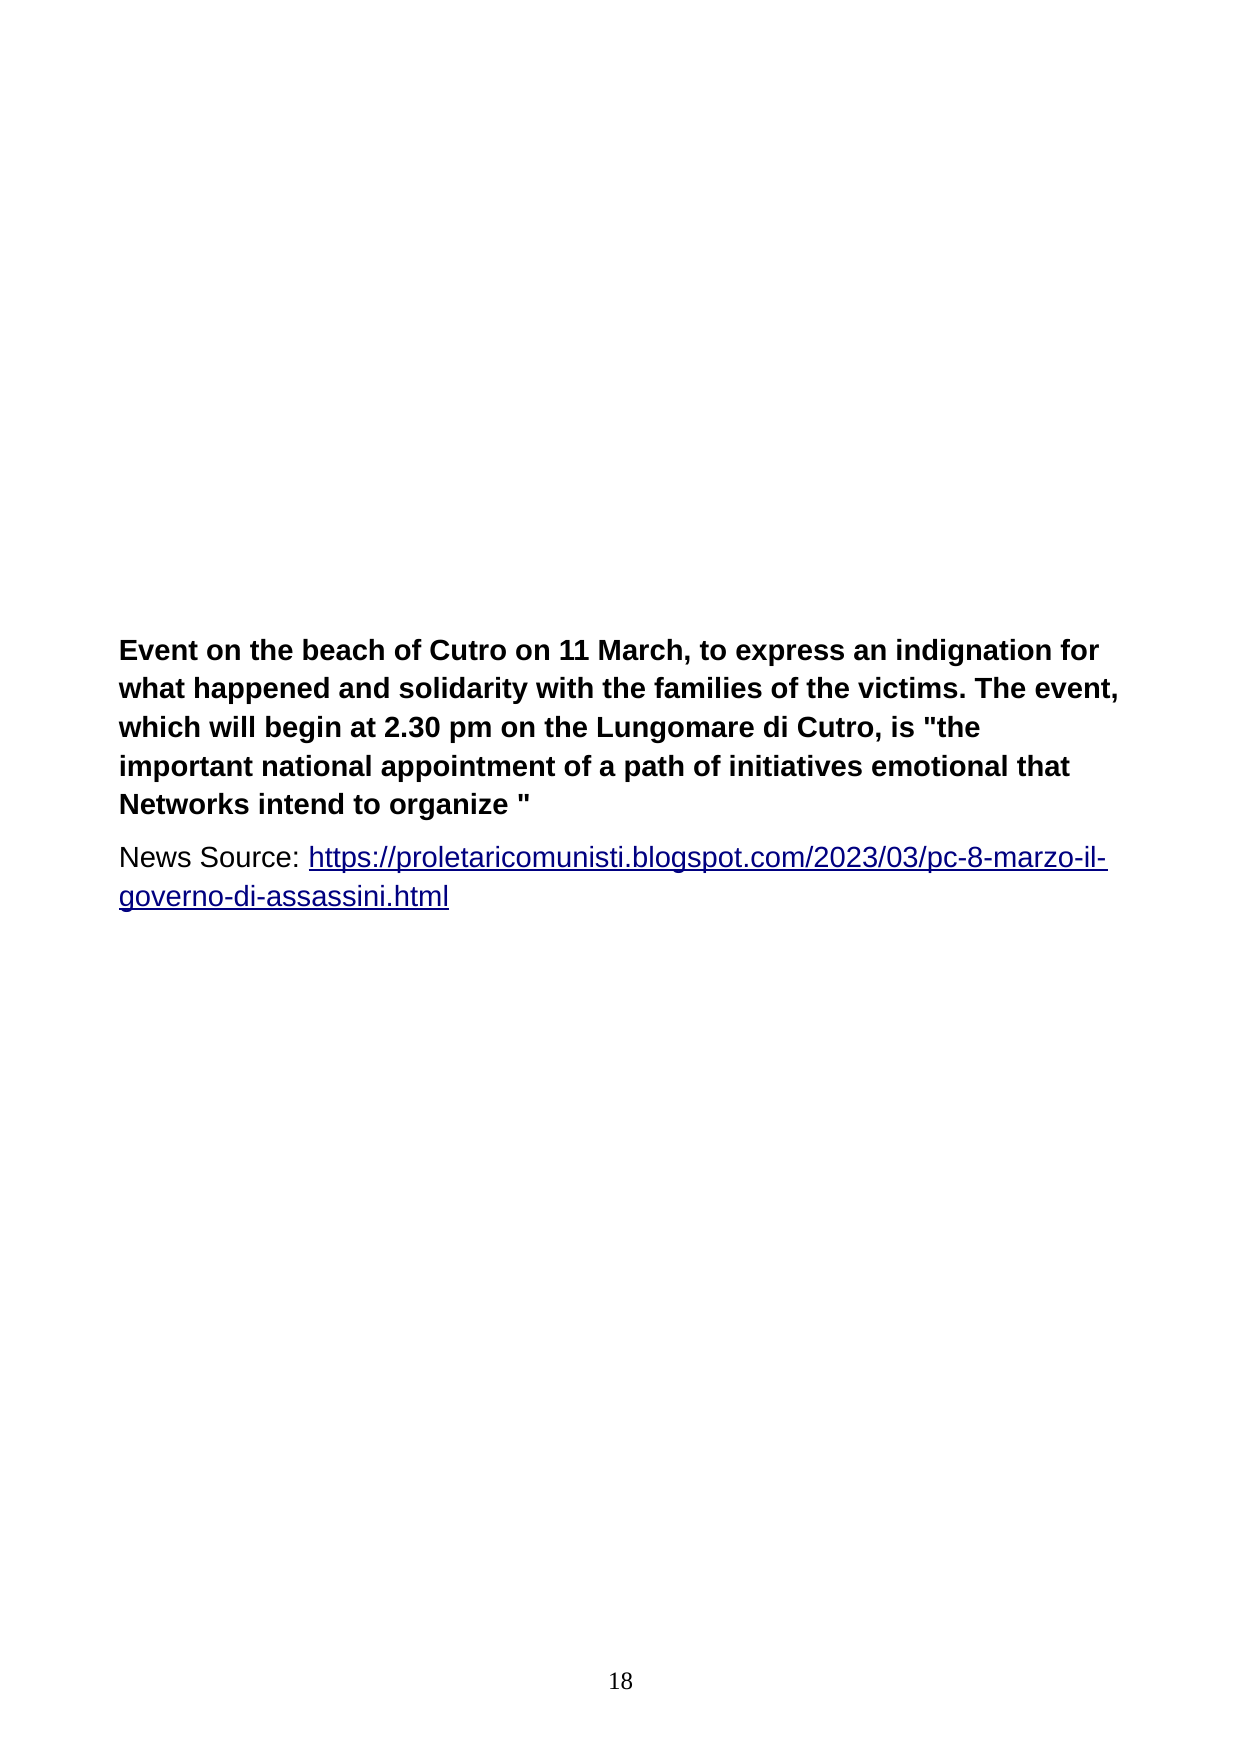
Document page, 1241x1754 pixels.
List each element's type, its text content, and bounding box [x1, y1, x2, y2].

text News Source: https://proletaricomunisti.blogspot.com/2023/03/pc-8-marzo-il-governo-di-assassini.html [118, 840, 1122, 912]
text Event on the beach of Cutro on 11 March, to express an indignation for what happened and solidarity with the families of the victims. The event, which will begin at 2.30 pm on the Lungomare di Cutro, is "the important national appointment of a path of initiatives emotional that Networks intend to organize " [118, 633, 1122, 821]
